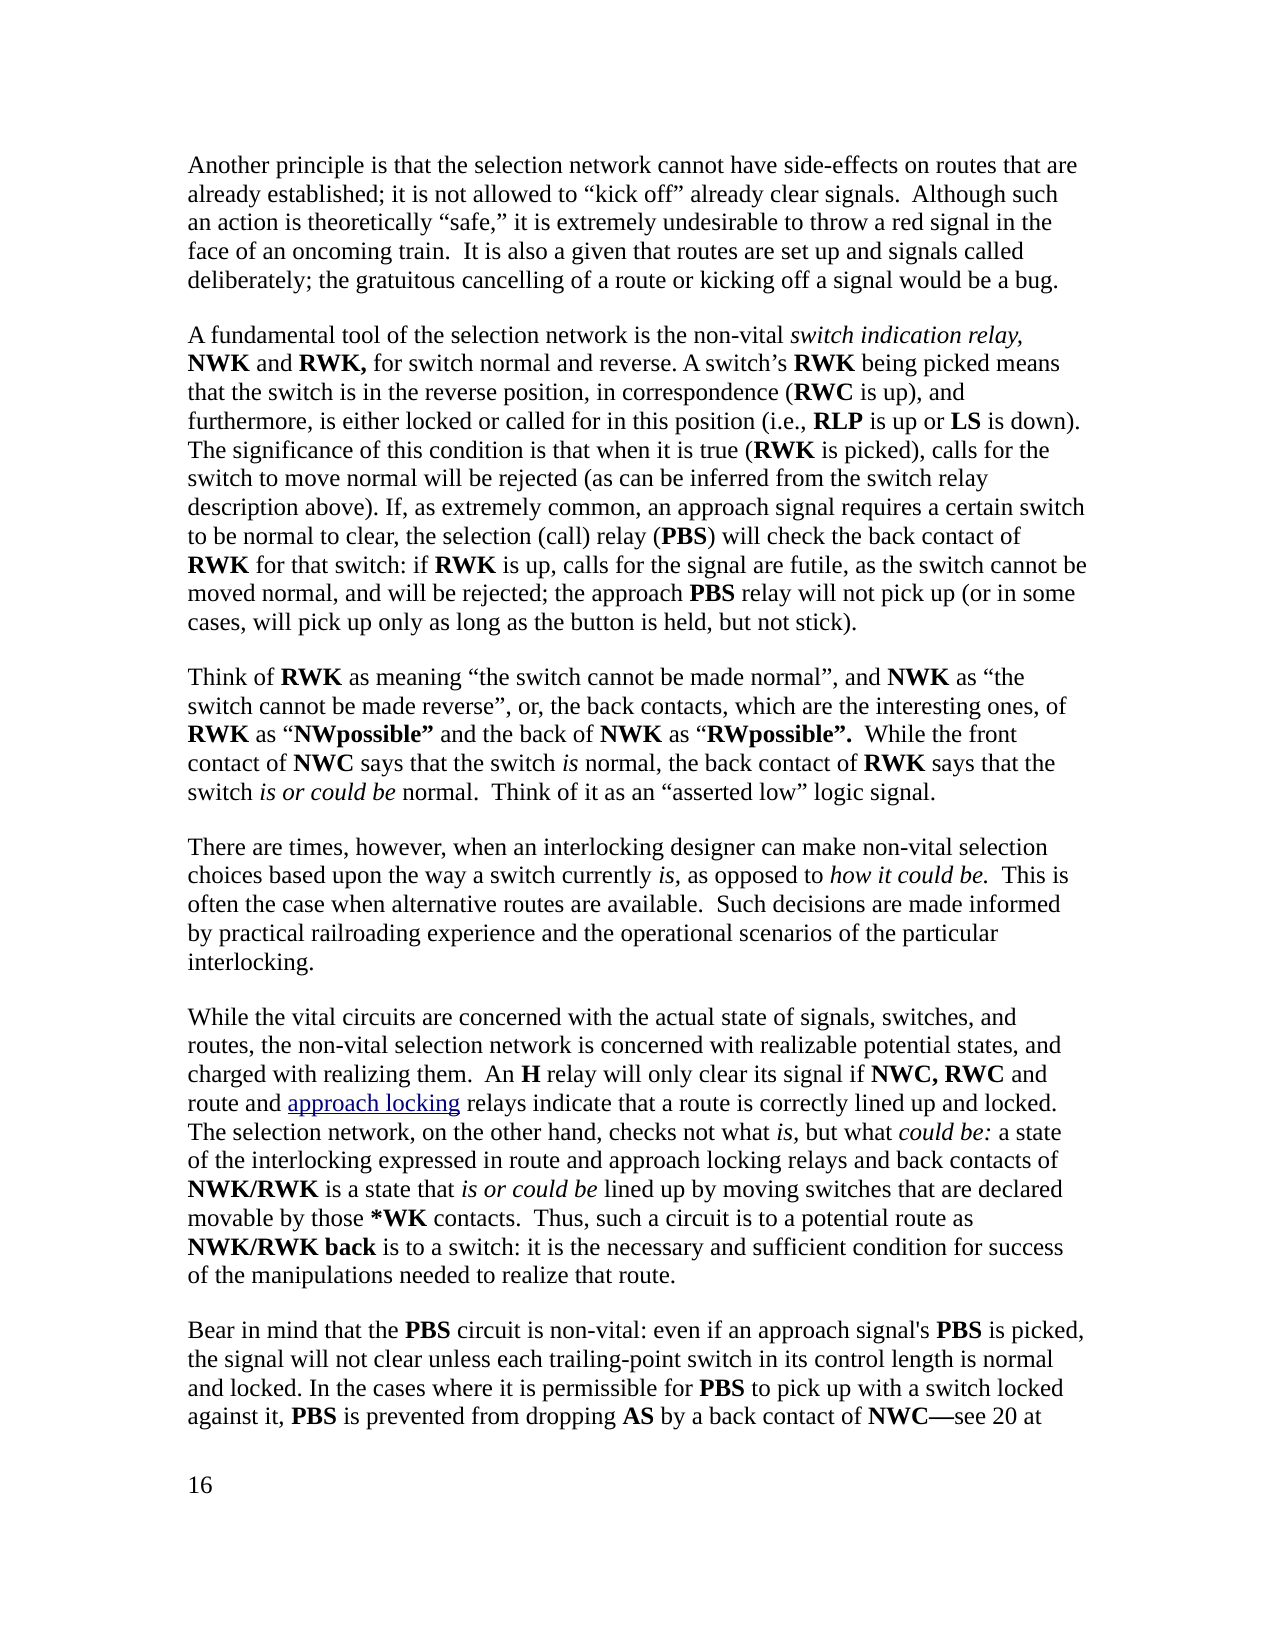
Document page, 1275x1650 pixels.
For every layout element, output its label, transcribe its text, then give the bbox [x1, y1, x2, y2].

text Think of RWK as meaning “the switch cannot be made normal”, and NWK as “the switch cannot be made reverse”, or, the back contacts, which are the interesting ones, of RWK as “NWpossible” and the back of NWK as “RWpossible”. While the front contact of NWC says that the switch is normal, the back contact of RWK says that the switch is or could be normal. Think of it as an “asserted low” logic signal. [187, 662, 1087, 806]
text There are times, however, when an interlocking designer can make non-vital selection choices based upon the way a switch currently is, as opposed to how it could be. This is often the case when alternative routes are available. Such decisions are made informed by practical railroading experience and the operational scenarios of the particular interlocking. [187, 832, 1087, 976]
text Bear in mind that the PBS circuit is non-vital: even if an approach signal's PBS is picked, the signal will not clear unless each trailing-point switch in its control length is normal and locked. In the cases where it is permissible for PBS to pick up with a switch locked against it, PBS is prevented from dropping AS by a back contact of NWC—see 20 at [187, 1315, 1087, 1430]
text A fundamental tool of the selection network is the non-vital switch indication relay, NWK and RWK, for switch normal and reverse. A switch’s RWK being picked means that the switch is in the reverse position, in correspondence (RWC is up), and furthermore, is either locked or called for in this position (i.e., RLP is up or LS is down). The significance of this condition is that when it is true (RWK is picked), calls for the switch to move normal will be rejected (as can be inferred from the switch relay description above). If, as extremely common, an approach signal requires a certain switch to be normal to clear, the selection (call) relay (PBS) will check the back contact of RWK for that switch: if RWK is up, calls for the signal are futile, as the switch cannot be moved normal, and will be rejected; the approach PBS relay will not pick up (or in some cases, will pick up only as long as the button is held, but not stick). [187, 320, 1087, 636]
text Another principle is that the selection network cannot have side-effects on routes that are already established; it is not allowed to “kick off” already clear signals. Although such an action is theoretically “safe,” it is extremely undesirable to throw a red signal in the face of an oncoming train. It is also a given that routes are set up and signals called deliberately; the gratuitous cancelling of a route or kicking off a signal would be a bug. [187, 150, 1087, 294]
text While the vital circuits are concerned with the actual state of signals, switches, and routes, the non-vital selection network is concerned with realizable potential states, and charged with realizing them. An H relay will only clear its signal if NWC, RWC and route and approach locking relays indicate that a route is correctly lined up and locked. The selection network, on the other hand, checks not what is, but what could be: a state of the interlocking expressed in route and approach locking relays and back contacts of NWK/RWK is a state that is or could be lined up by moving switches that are declared movable by those *WK contacts. Thus, such a circuit is to a potential route as NWK/RWK back is to a switch: it is the necessary and sufficient condition for success of the manipulations needed to realize that route. [187, 1002, 1087, 1289]
